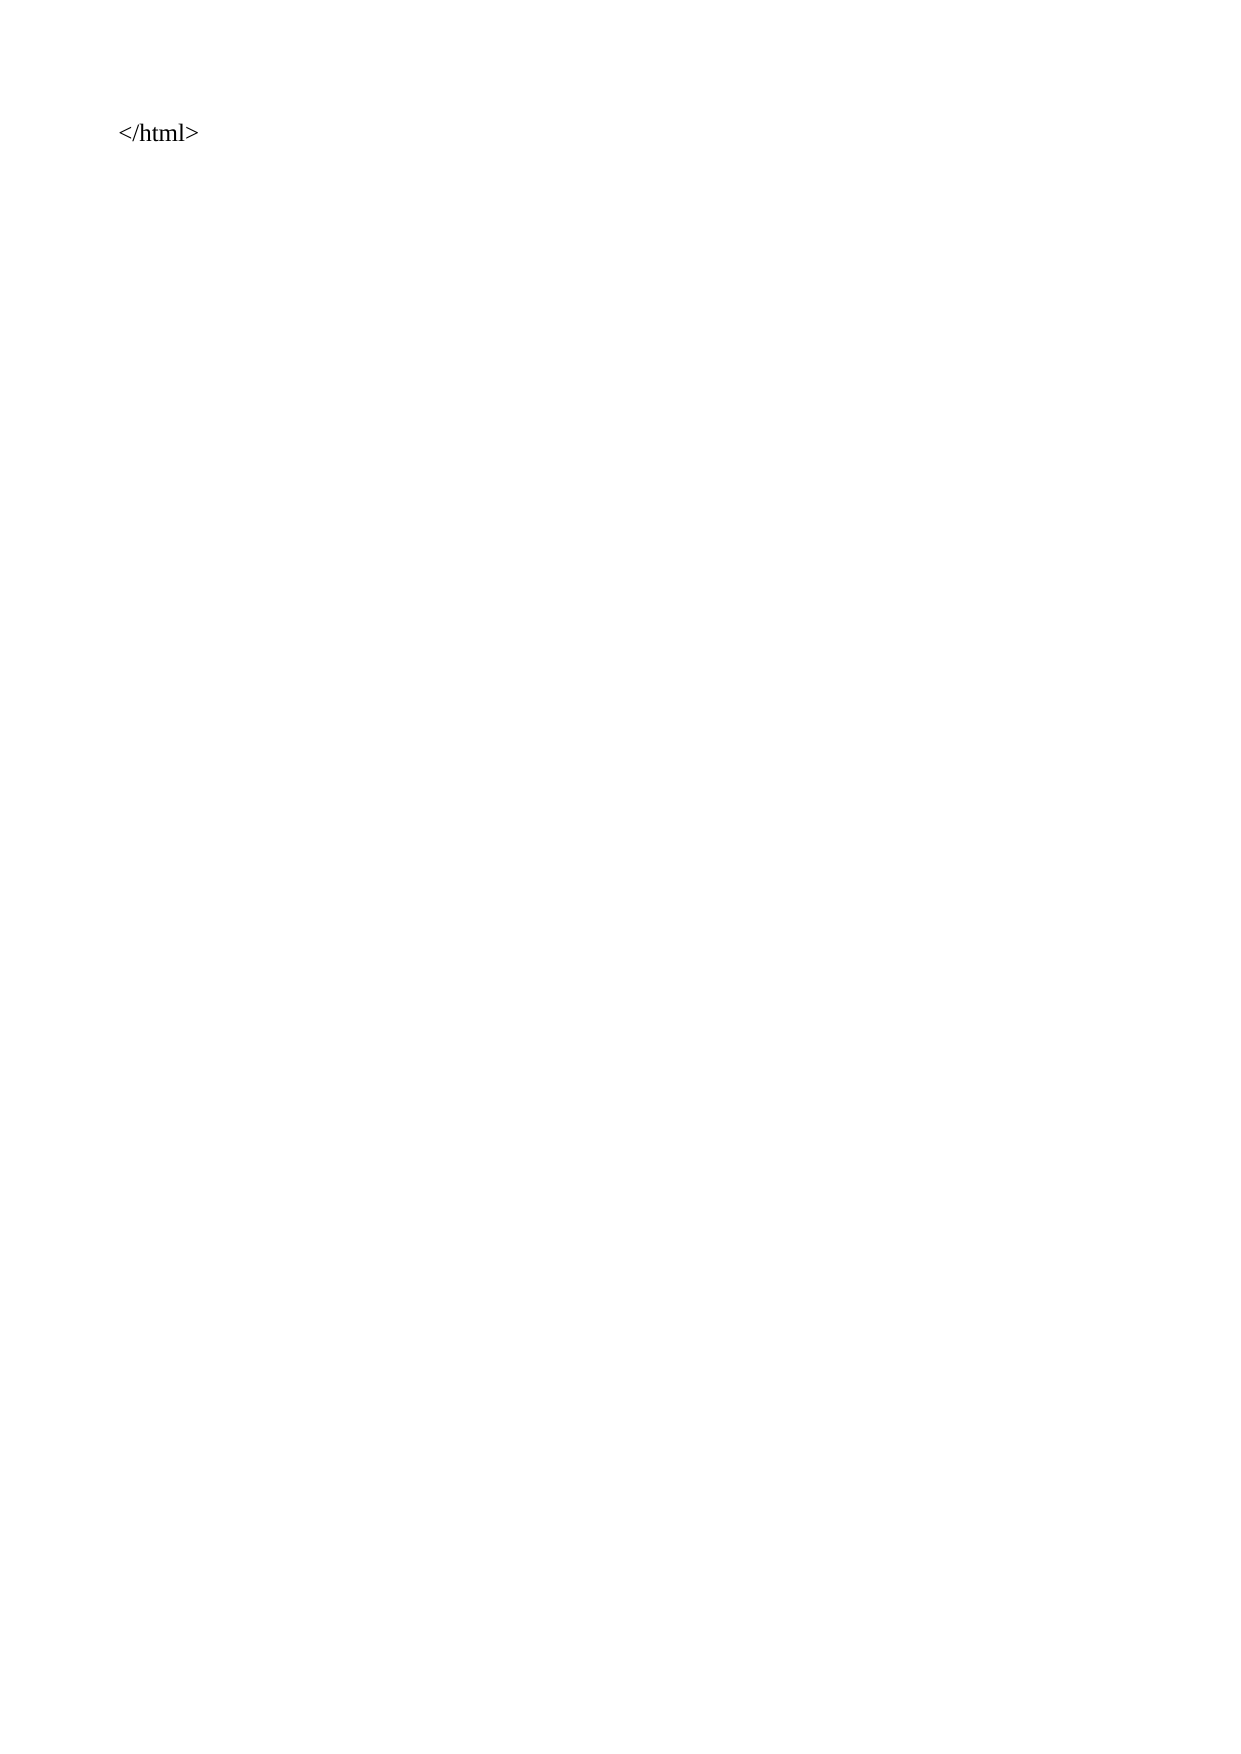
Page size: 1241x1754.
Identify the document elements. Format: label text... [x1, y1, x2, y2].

text </html> [118, 118, 1122, 147]
